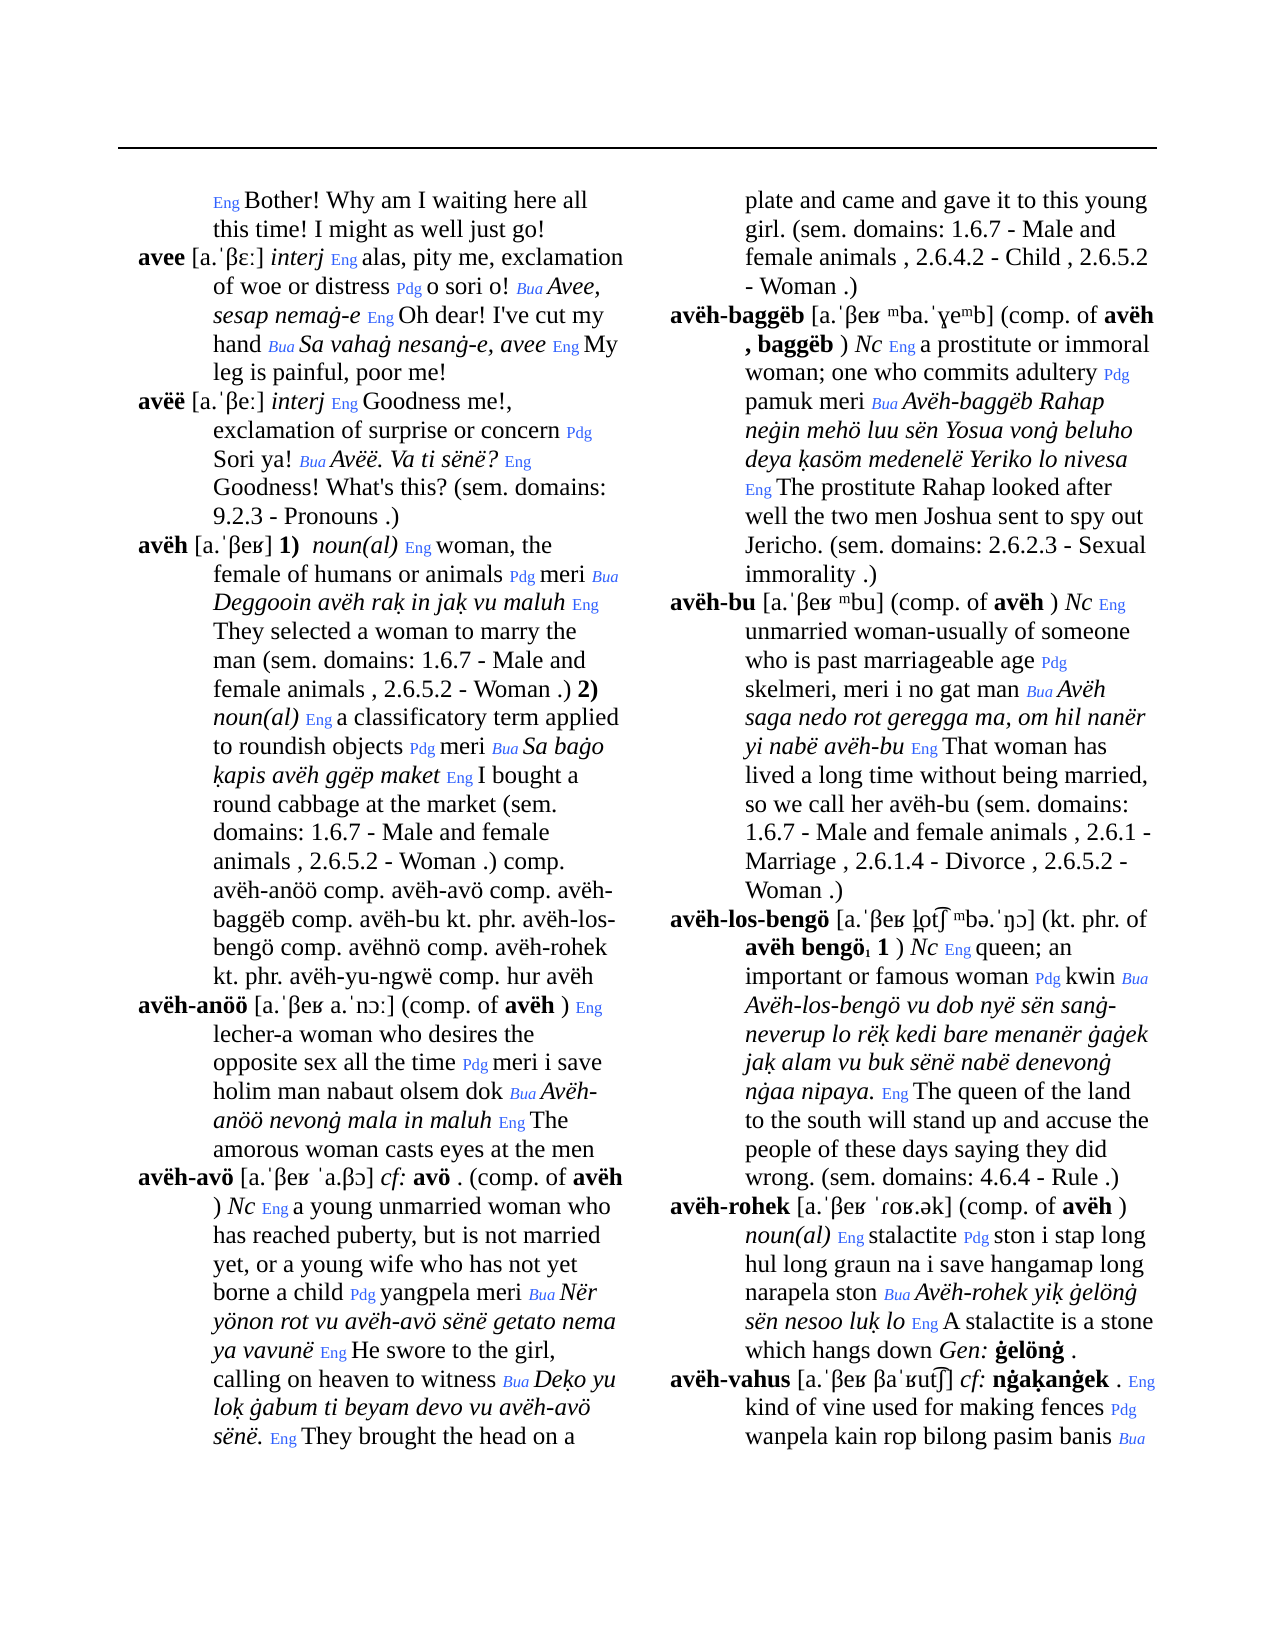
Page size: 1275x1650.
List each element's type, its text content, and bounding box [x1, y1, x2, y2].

text Eng Bother! Why am I waiting here all this time! I might as well just go! [119, 183, 624, 239]
text plate and came and gave it to this young girl. (sem. domains: 1.6.7 - Male and female animals , 2.6.4.2 - Child , 2.6.5.2 - Woman .) [651, 183, 1156, 297]
text avee [a.ˈβɛː] interj Eng alas, pity me, exclamation of woe or distress Pdg o sori o! Bua Avee, sesap nemaġ-e Eng Oh dear! I've cut my hand Bua Sa vahaġ nesanġ-e, avee Eng My leg is painful, poor me! [119, 239, 624, 383]
text avëh-baggëb [a.ˈβeʁ ᵐba.ˈɣeᵐb] (comp. of avëh , baggëb ) Nc Eng a prostitute or immoral woman; one who commits adultery Pdg pamuk meri Bua Avëh-baggëb Rahap neġin mehö luu sën Yosua vonġ beluho deya ḳasöm medenelë Yeriko lo nivesa Eng The prostitute Rahap looked after well the two men Joshua sent to spy out Jericho. (sem. domains: 2.6.2.3 - Sexual immorality .) [651, 297, 1156, 584]
text avëh-rohek [a.ˈβeʁ ˈɾoʁ.ək] (comp. of avëh ) noun(al) Eng stalactite Pdg ston i stap long hul long graun na i save hangamap long narapela ston Bua Avëh-rohek yiḳ ġelönġ sën nesoo luḳ lo Eng A stalactite is a stone which hangs down Gen: ġelönġ . [651, 1188, 1156, 1361]
text avëh-avö [a.ˈβeʁ ˈa.βɔ] cf: avö . (comp. of avëh ) Nc Eng a young unmarried woman who has reached puberty, but is not married yet, or a young wife who has not yet borne a child Pdg yangpela meri Bua Nër yönon rot vu avëh-avö sënë getato nema ya vavunë Eng He swore to the girl, calling on heaven to witness Bua Deḳo yu loḳ ġabum ti beyam devo vu avëh-avö sënë. Eng They brought the head on a [119, 1159, 624, 1454]
text avëh [a.ˈβeʁ] 1) noun(al) Eng woman, the female of humans or animals Pdg meri Bua Deggooin avëh raḳ in jaḳ vu maluh Eng They selected a woman to marry the man (sem. domains: 1.6.7 - Male and female animals , 2.6.5.2 - Woman .) 2) noun(al) Eng a classificatory term applied to roundish objects Pdg meri Bua Sa baġo ḳapis avëh ggëp maket Eng I bought a round cabbage at the market (sem. domains: 1.6.7 - Male and female animals , 2.6.5.2 - Woman .) comp. avëh-anöö comp. avëh-avö comp. avëh-baggëb comp. avëh-bu kt. phr. avëh-los-bengö comp. avëhnö comp. avëh-rohek kt. phr. avëh-yu-ngwë comp. hur avëh [119, 527, 624, 987]
text avëh-anöö [a.ˈβeʁ a.ˈnɔː] (comp. of avëh ) Eng lecher-a woman who desires the opposite sex all the time Pdg meri i save holim man nabaut olsem dok Bua Avëh-anöö nevonġ mala in maluh Eng The amorous woman casts eyes at the men [119, 987, 624, 1159]
text avëh-bu [a.ˈβeʁ ᵐbu] (comp. of avëh ) Nc Eng unmarried woman-usually of someone who is past marriageable age Pdg skelmeri, meri i no gat man Bua Avëh saga nedo rot geregga ma, om hil nanër yi nabë avëh-bu Eng That woman has lived a long time without being married, so we call her avëh-bu (sem. domains: 1.6.7 - Male and female animals , 2.6.1 - Marriage , 2.6.1.4 - Divorce , 2.6.5.2 - Woman .) [651, 584, 1156, 901]
text avëë [a.ˈβeː] interj Eng Goodness me!, exclamation of surprise or concern Pdg Sori ya! Bua Avëë. Va ti sënë? Eng Goodness! What's this? (sem. domains: 9.2.3 - Pronouns .) [119, 383, 624, 527]
text avëh-vahus [a.ˈβeʁ βaˈʁut͡ʃ] cf: nġaḳanġek . Eng kind of vine used for making fences Pdg wanpela kain rop bilong pasim banis Bua [651, 1361, 1156, 1454]
text avëh-los-bengö [a.ˈβeʁ l̪ot͡ʃ ᵐbə.ˈŋɔ] (kt. phr. of avëh bengö1 1 ) Nc Eng queen; an important or famous woman Pdg kwin Bua Avëh-los-bengö vu dob nyë sën sanġ-neverup lo rëḳ kedi bare menanër ġaġek jaḳ alam vu buk sënë nabë denevonġ nġaa nipaya. Eng The queen of the land to the south will stand up and accuse the people of these days saying they did wrong. (sem. domains: 4.6.4 - Rule .) [651, 901, 1156, 1188]
